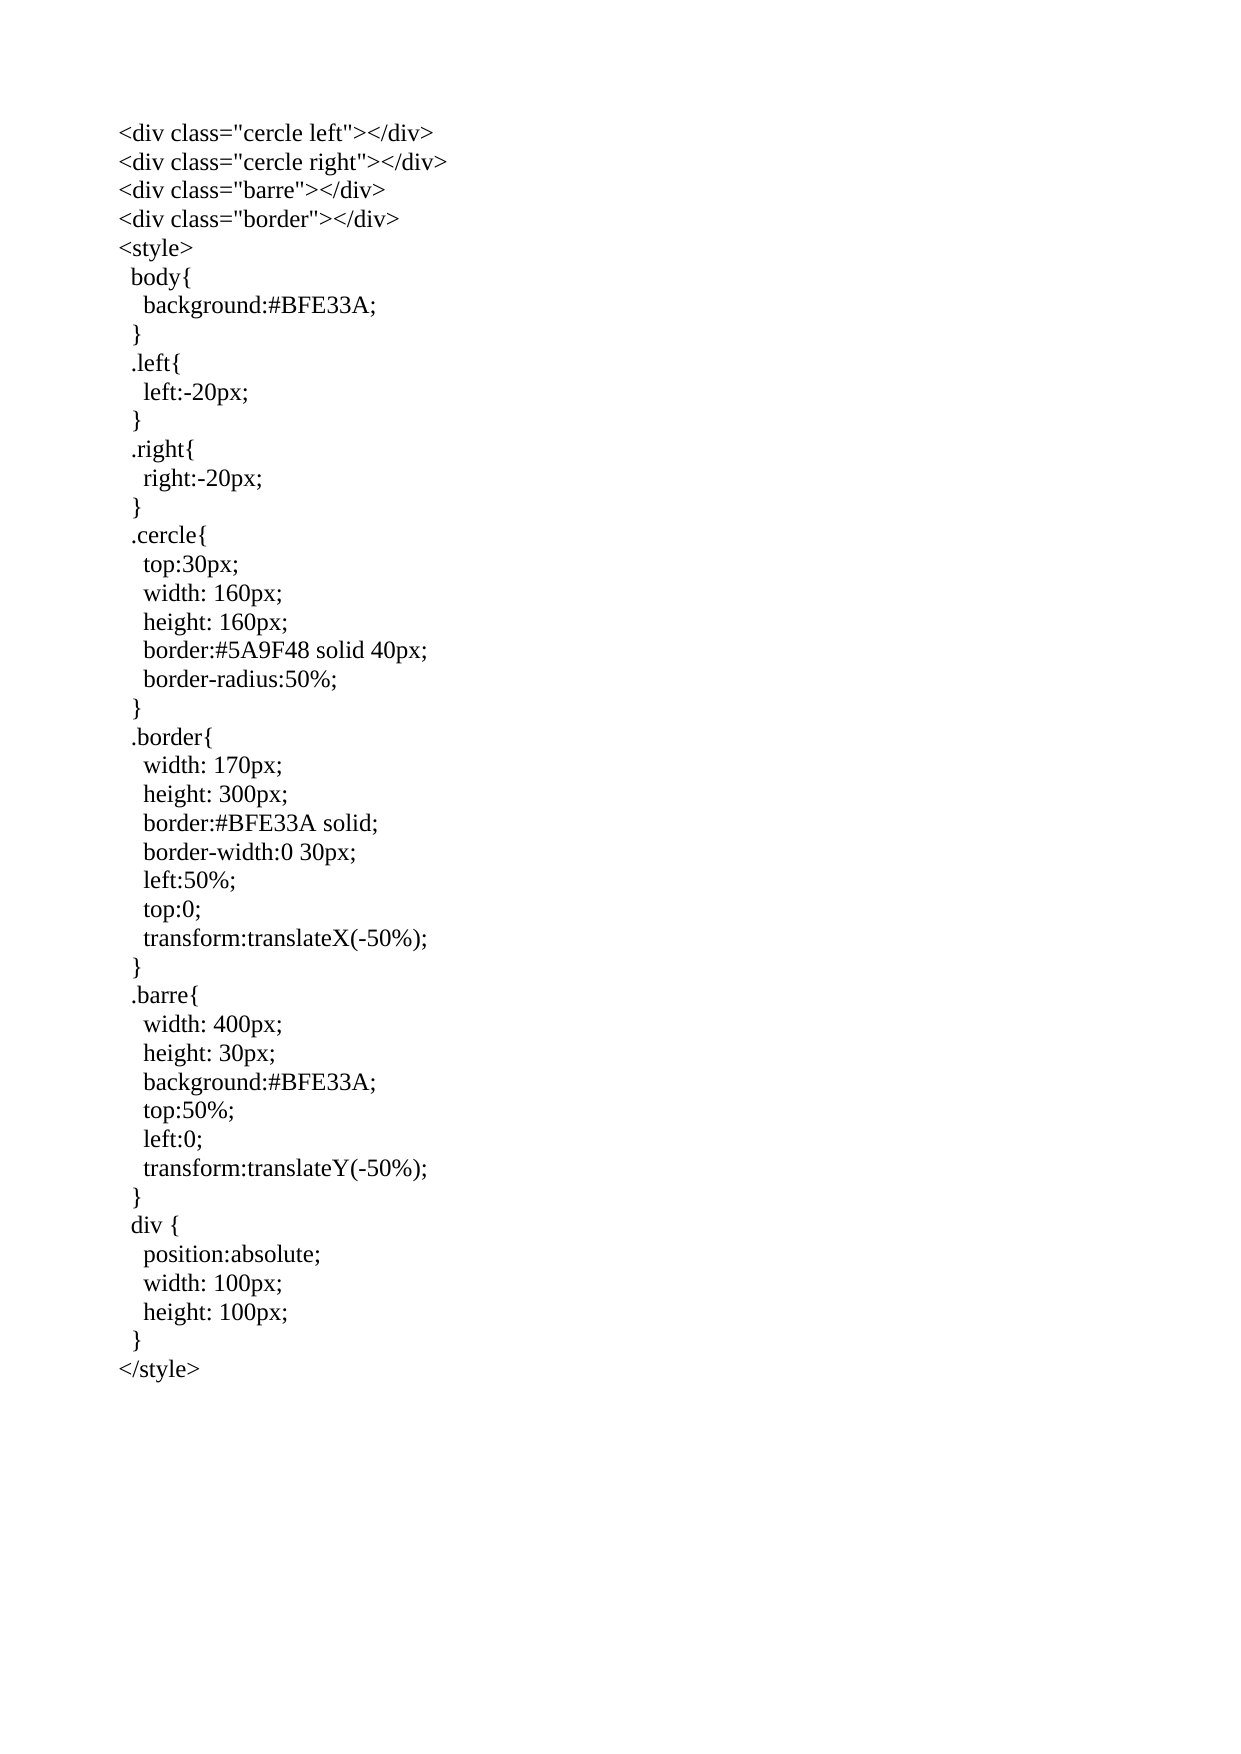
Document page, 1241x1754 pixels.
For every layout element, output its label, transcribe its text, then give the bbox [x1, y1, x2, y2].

text <div class="cercle left"></div> <div class="cercle right"></div> <div class="barre"></div> <div class="border"></div> <style> body{ background:#BFE33A; } .left{ left:-20px; } .right{ right:-20px; } .cercle{ top:30px; width: 160px; height: 160px; border:#5A9F48 solid 40px; border-radius:50%; } .border{ width: 170px; height: 300px; border:#BFE33A solid; border-width:0 30px; left:50%; top:0; transform:translateX(-50%); } .barre{ width: 400px; height: 30px; background:#BFE33A; top:50%; left:0; transform:translateY(-50%); } div { position:absolute; width: 100px; height: 100px; } </style> [118, 118, 1122, 1383]
